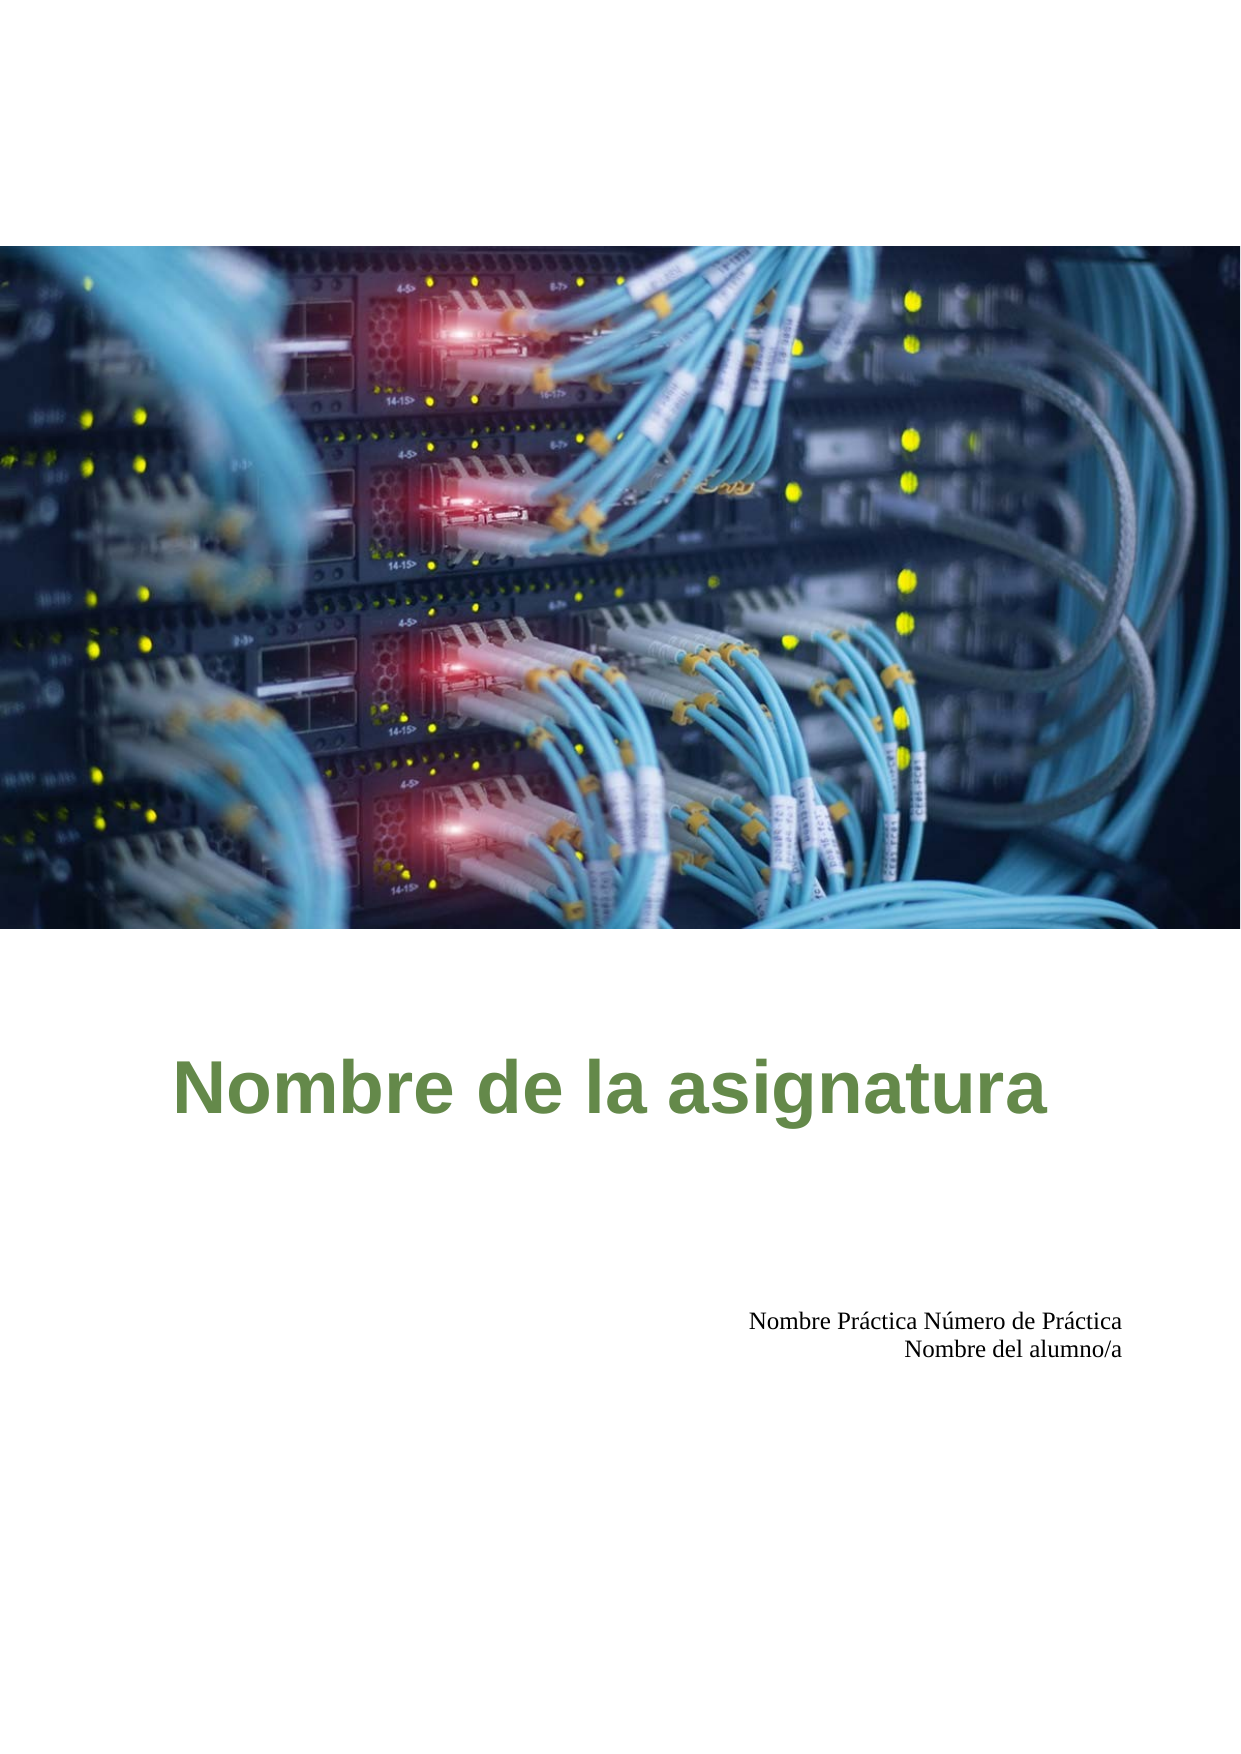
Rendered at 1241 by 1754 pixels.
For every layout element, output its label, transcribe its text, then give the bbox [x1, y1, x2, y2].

text Nombre Práctica Número de Práctica [118, 1306, 1122, 1334]
picture [0, 246, 1241, 929]
title Nombre de la asignatura [118, 1040, 1122, 1132]
text Nombre del alumno/a [118, 1334, 1122, 1363]
